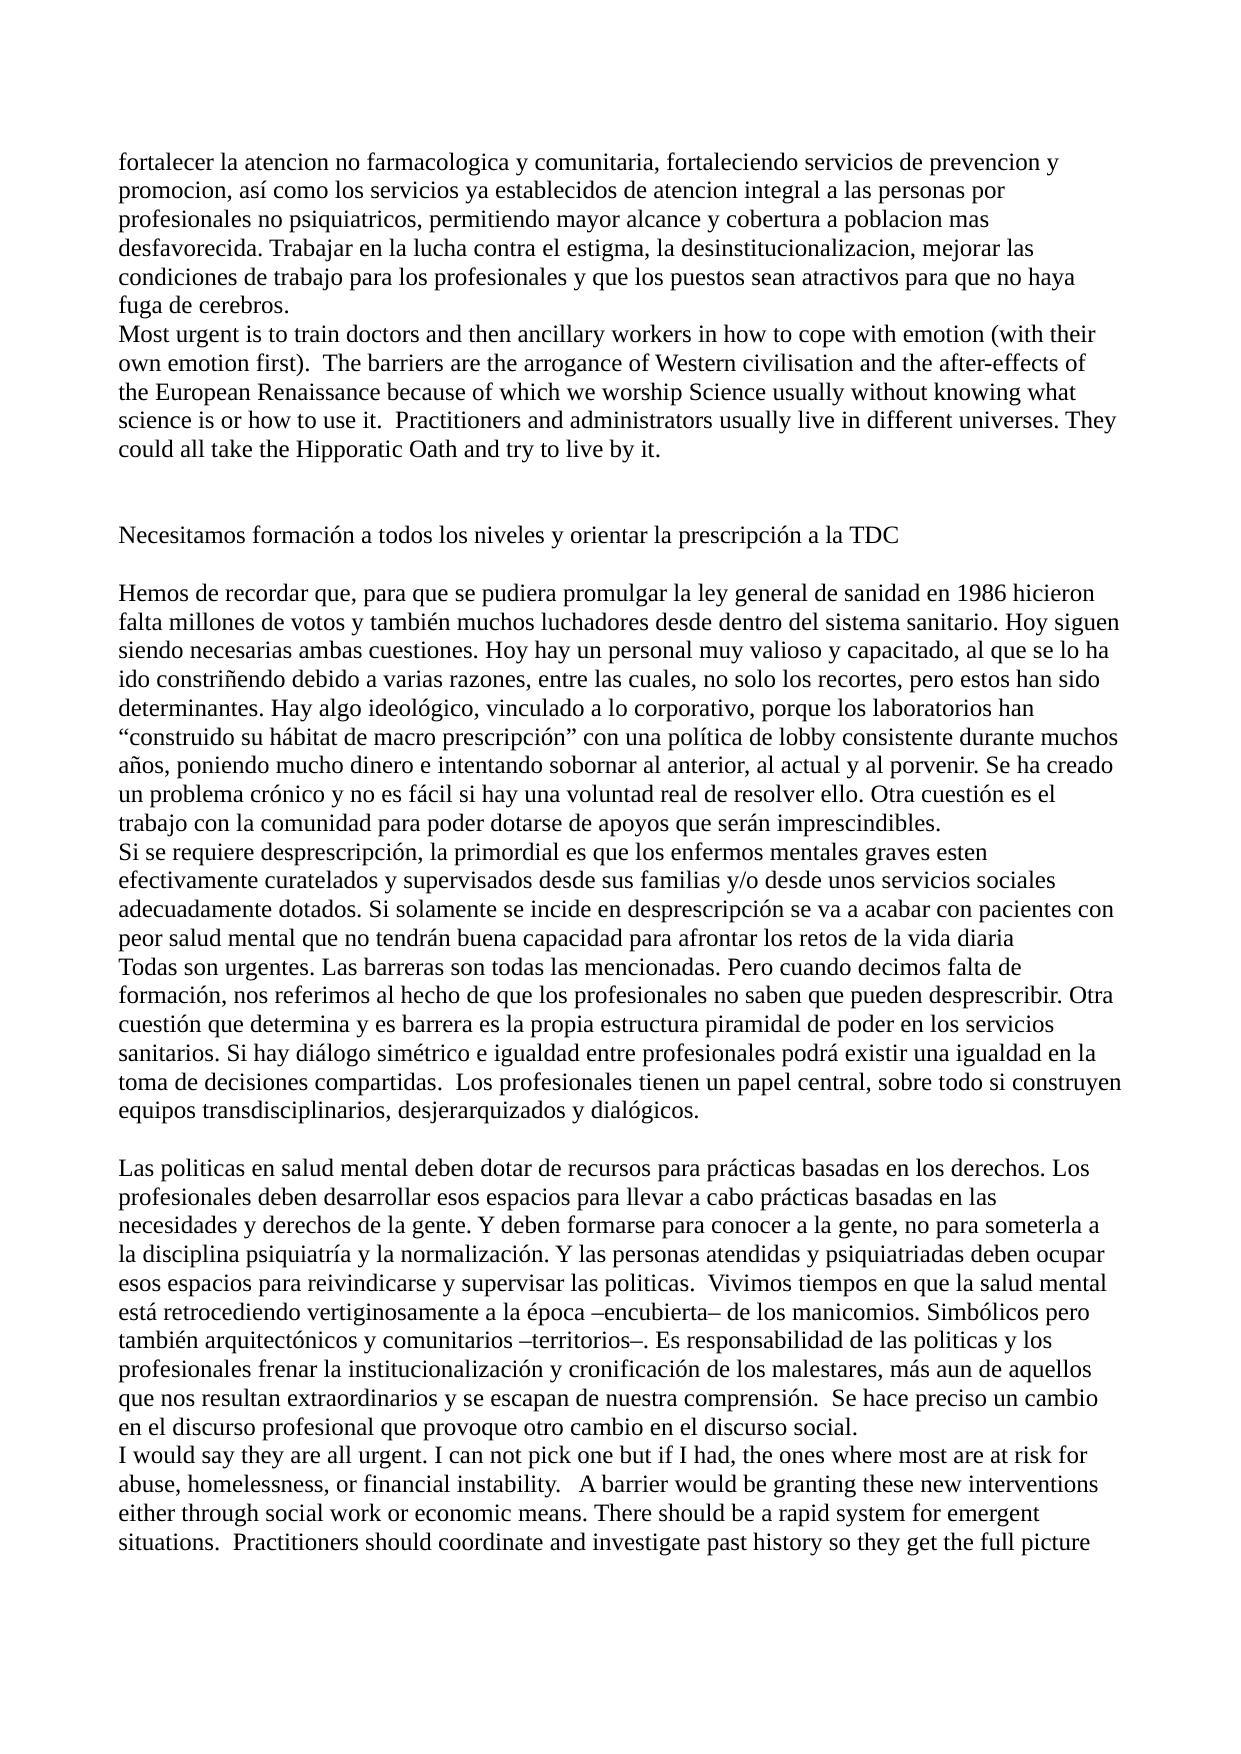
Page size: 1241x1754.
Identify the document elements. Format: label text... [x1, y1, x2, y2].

text fortalecer la atencion no farmacologica y comunitaria, fortaleciendo servicios de prevencion y promocion, así como los servicios ya establecidos de atencion integral a las personas por profesionales no psiquiatricos, permitiendo mayor alcance y cobertura a poblacion mas desfavorecida. Trabajar en la lucha contra el estigma, la desinstitucionalizacion, mejorar las condiciones de trabajo para los profesionales y que los puestos sean atractivos para que no haya fuga de cerebros. [118, 147, 1122, 319]
text Si se requiere desprescripción, la primordial es que los enfermos mentales graves esten efectivamente curatelados y supervisados desde sus familias y/o desde unos servicios sociales adecuadamente dotados. Si solamente se incide en desprescripción se va a acabar con pacientes con peor salud mental que no tendrán buena capacidad para afrontar los retos de la vida diaria [118, 837, 1122, 952]
text I would say they are all urgent. I can not pick one but if I had, the ones where most are at risk for abuse, homelessness, or financial instability. A barrier would be granting these new interventions either through social work or economic means. There should be a rapid system for emergent situations. Practitioners should coordinate and investigate past history so they get the full picture [118, 1441, 1122, 1556]
text Las politicas en salud mental deben dotar de recursos para prácticas basadas en los derechos. Los profesionales deben desarrollar esos espacios para llevar a cabo prácticas basadas en las necesidades y derechos de la gente. Y deben formarse para conocer a la gente, no para someterla a la disciplina psiquiatría y la normalización. Y las personas atendidas y psiquiatriadas deben ocupar esos espacios para reivindicarse y supervisar las politicas. Vivimos tiempos en que la salud mental está retrocediendo vertiginosamente a la época –encubierta– de los manicomios. Simbólicos pero también arquitectónicos y comunitarios –territorios–. Es responsabilidad de las politicas y los profesionales frenar la institucionalización y cronificación de los malestares, más aun de aquellos que nos resultan extraordinarios y se escapan de nuestra comprensión. Se hace preciso un cambio en el discurso profesional que provoque otro cambio en el discurso social. [118, 1153, 1122, 1441]
text Most urgent is to train doctors and then ancillary workers in how to cope with emotion (with their own emotion first). The barriers are the arrogance of Western civilisation and the after-effects of the European Renaissance because of which we worship Science usually without knowing what science is or how to use it. Practitioners and administrators usually live in different universes. They could all take the Hipporatic Oath and try to live by it. [118, 319, 1122, 463]
text Necesitamos formación a todos los niveles y orientar la prescripción a la TDC [118, 521, 1122, 549]
text Todas son urgentes. Las barreras son todas las mencionadas. Pero cuando decimos falta de formación, nos referimos al hecho de que los profesionales no saben que pueden desprescribir. Otra cuestión que determina y es barrera es la propia estructura piramidal de poder en los servicios sanitarios. Si hay diálogo simétrico e igualdad entre profesionales podrá existir una igualdad en la toma de decisiones compartidas. Los profesionales tienen un papel central, sobre todo si construyen equipos transdisciplinarios, desjerarquizados y dialógicos. [118, 952, 1122, 1124]
text Hemos de recordar que, para que se pudiera promulgar la ley general de sanidad en 1986 hicieron falta millones de votos y también muchos luchadores desde dentro del sistema sanitario. Hoy siguen siendo necesarias ambas cuestiones. Hoy hay un personal muy valioso y capacitado, al que se lo ha ido constriñendo debido a varias razones, entre las cuales, no solo los recortes, pero estos han sido determinantes. Hay algo ideológico, vinculado a lo corporativo, porque los laboratorios han “construido su hábitat de macro prescripción” con una política de lobby consistente durante muchos años, poniendo mucho dinero e intentando sobornar al anterior, al actual y al porvenir. Se ha creado un problema crónico y no es fácil si hay una voluntad real de resolver ello. Otra cuestión es el trabajo con la comunidad para poder dotarse de apoyos que serán imprescindibles. [118, 578, 1122, 837]
